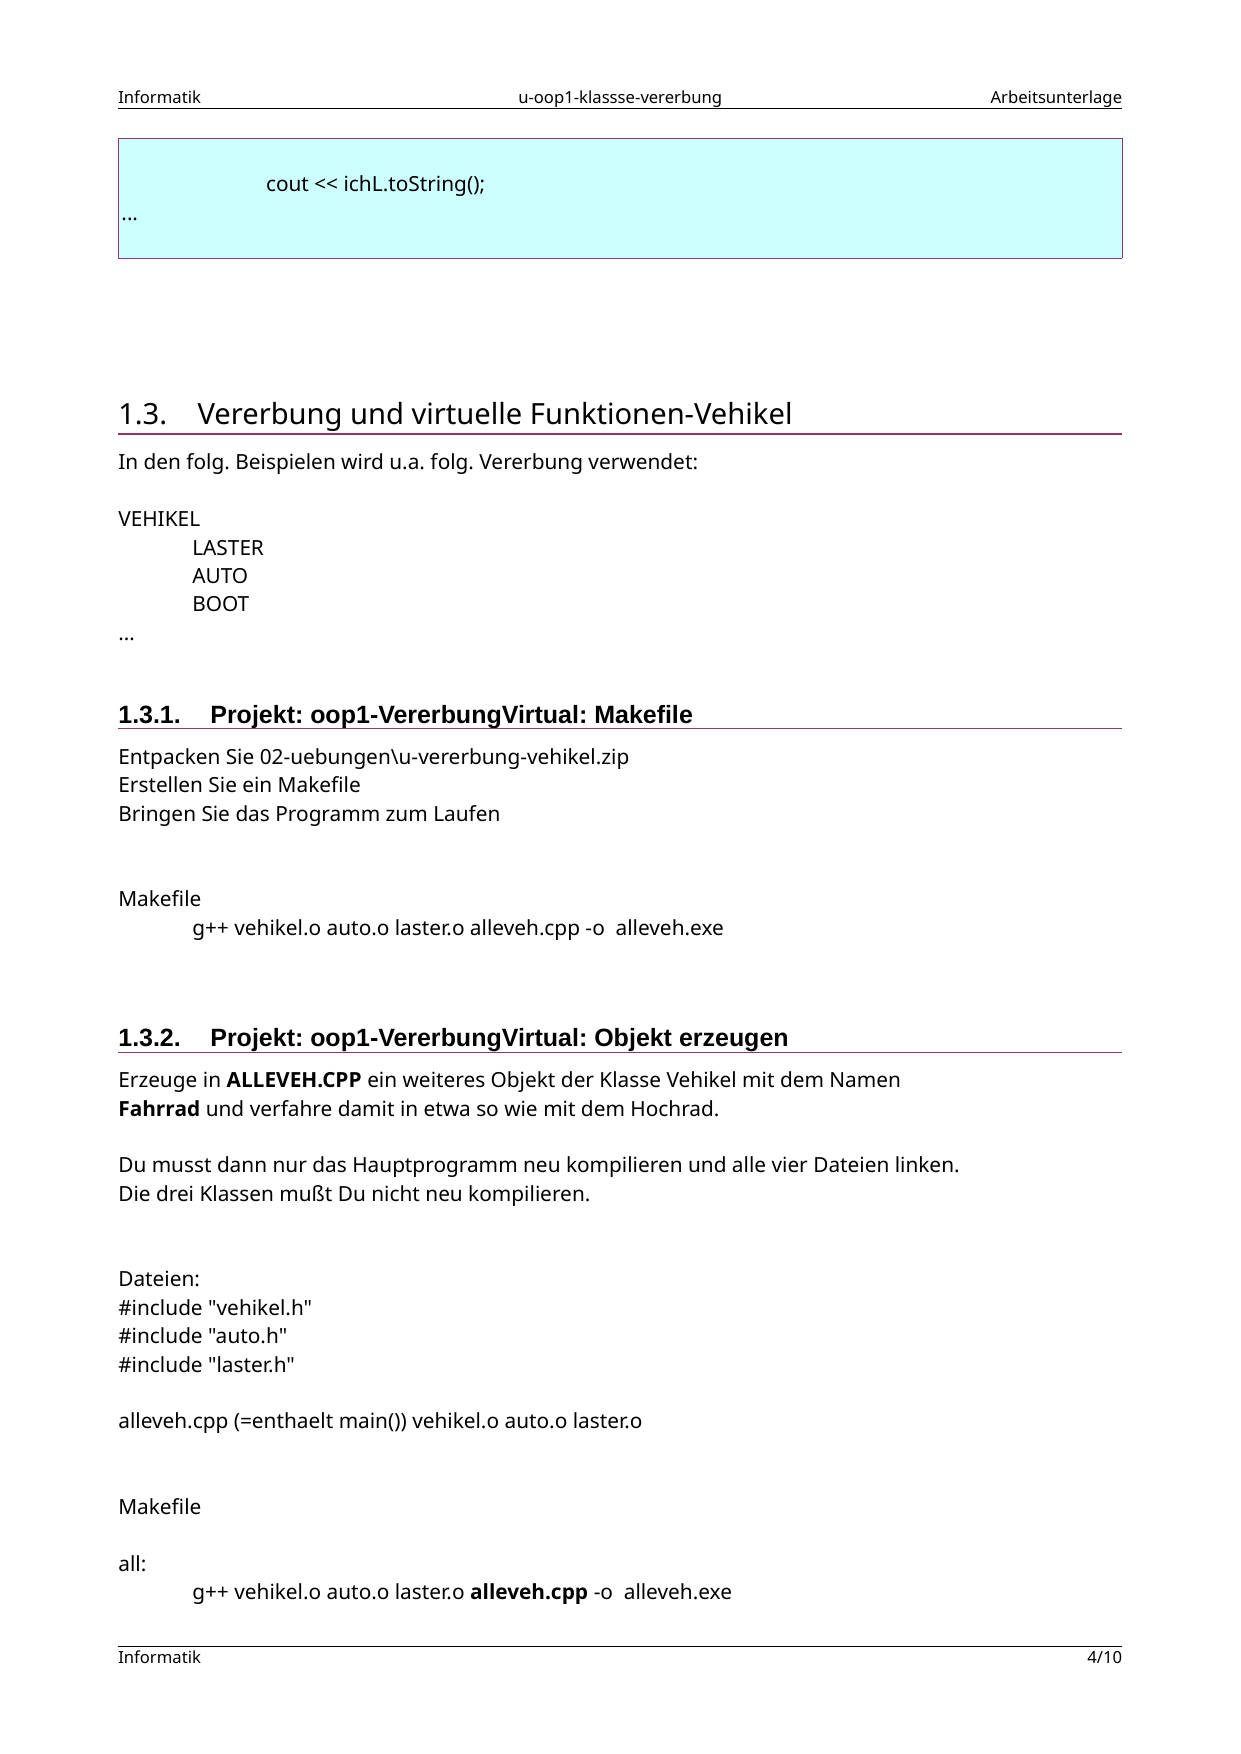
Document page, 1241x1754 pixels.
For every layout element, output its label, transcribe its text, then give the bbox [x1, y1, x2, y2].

text Makefile [118, 884, 1122, 913]
text cout << ichL.toString(); [119, 166, 1122, 195]
text AUTO [118, 561, 1122, 589]
text In den folg. Beispielen wird u.a. folg. Vererbung verwendet: [118, 447, 1122, 476]
text g++ vehikel.o auto.o laster.o alleveh.cpp -o alleveh.exe [118, 1577, 1122, 1606]
subtitle Projekt: oop1-VererbungVirtual: Objekt erzeugen [118, 1023, 1122, 1052]
text Erzeuge in ALLEVEH.CPP ein weiteres Objekt der Klasse Vehikel mit dem Namen [118, 1065, 1122, 1094]
text #include "auto.h" [118, 1321, 1122, 1350]
subtitle Projekt: oop1-VererbungVirtual: Makefile [118, 700, 1122, 728]
text Bringen Sie das Programm zum Laufen [118, 799, 1122, 827]
text Dateien: [118, 1264, 1122, 1293]
subtitle Vererbung und virtuelle Funktionen-Vehikel [118, 393, 1122, 433]
text Die drei Klassen mußt Du nicht neu kompilieren. [118, 1179, 1122, 1207]
text all: [118, 1549, 1122, 1577]
text LASTER [118, 533, 1122, 561]
text #include "vehikel.h" [118, 1293, 1122, 1321]
text Makefile [118, 1492, 1122, 1520]
text Fahrrad und verfahre damit in etwa so wie mit dem Hochrad. [118, 1094, 1122, 1122]
text ... [119, 195, 1122, 223]
text BOOT [118, 589, 1122, 618]
text … [118, 618, 1122, 646]
text Erstellen Sie ein Makefile [118, 771, 1122, 799]
text Du musst dann nur das Hauptprogramm neu kompilieren und alle vier Dateien linken. [118, 1151, 1122, 1179]
text alleveh.cpp (=enthaelt main()) vehikel.o auto.o laster.o [118, 1407, 1122, 1435]
text g++ vehikel.o auto.o laster.o alleveh.cpp -o alleveh.exe [118, 913, 1122, 941]
text #include "laster.h" [118, 1350, 1122, 1378]
text Entpacken Sie 02-uebungen\u-vererbung-vehikel.zip [118, 742, 1122, 771]
text VEHIKEL [118, 504, 1122, 533]
